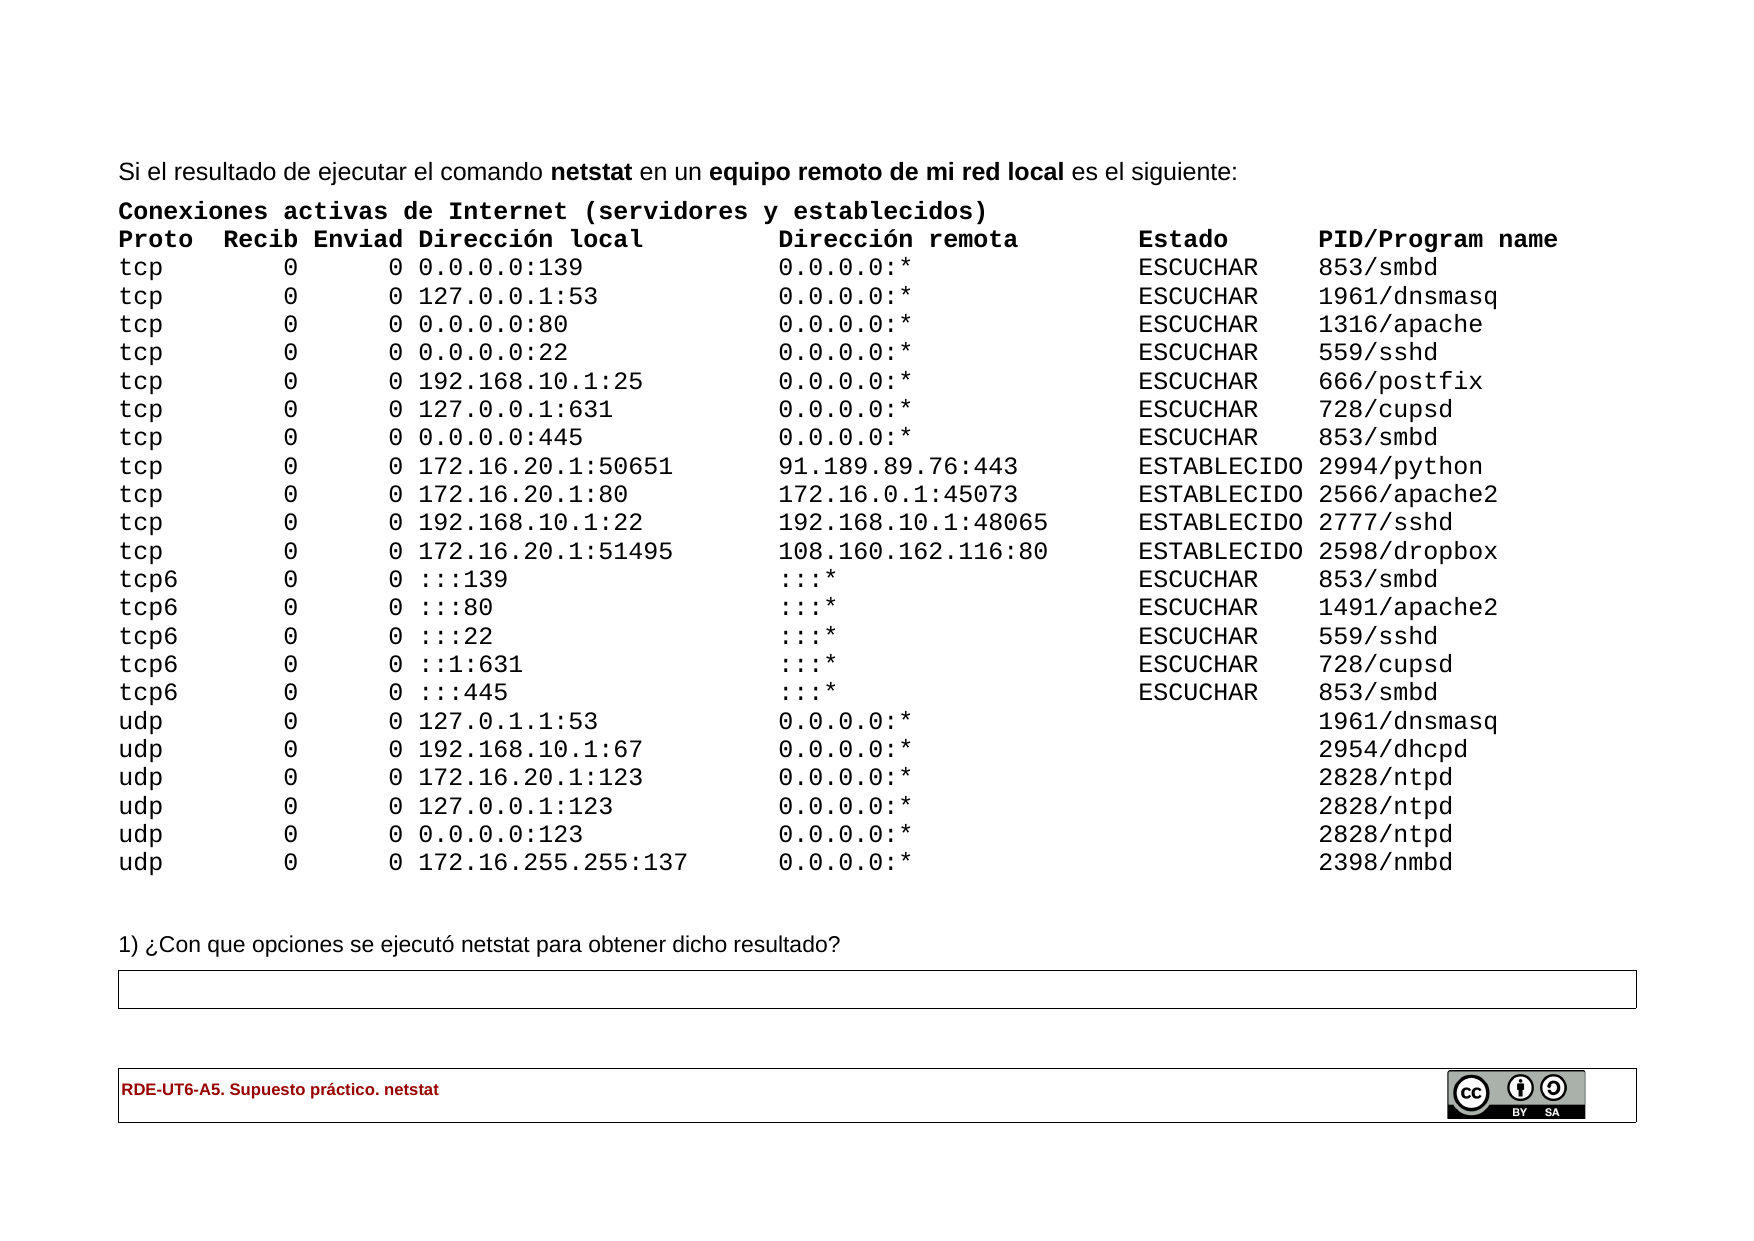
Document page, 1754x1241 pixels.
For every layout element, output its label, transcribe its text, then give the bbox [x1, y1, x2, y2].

text tcp 0 0 192.168.10.1:22 192.168.10.1:48065 ESTABLECIDO 2777/sshd tcp 0 0 172.16.20.1:51495 108.160.162.116:80 ESTABLECIDO 2598/dropbox tcp6 0 0 :::139 :::* ESCUCHAR 853/smbd tcp6 0 0 :::80 :::* ESCUCHAR 1491/apache2 tcp6 0 0 :::22 :::* ESCUCHAR 559/sshd tcp6 0 0 ::1:631 :::* ESCUCHAR 728/cupsd tcp6 0 0 :::445 :::* ESCUCHAR 853/smbd udp 0 0 127.0.1.1:53 0.0.0.0:* 1961/dnsmasq [118, 510, 1636, 737]
table_header [119, 971, 1636, 1008]
text 1) ¿Con que opciones se ejecutó netstat para obtener dicho resultado? [118, 931, 1636, 957]
text tcp 0 0 192.168.10.1:25 0.0.0.0:* ESCUCHAR 666/postfix tcp 0 0 127.0.0.1:631 0.0.0.0:* ESCUCHAR 728/cupsd tcp 0 0 0.0.0.0:445 0.0.0.0:* ESCUCHAR 853/smbd tcp 0 0 172.16.20.1:50651 91.189.89.76:443 ESTABLECIDO 2994/python tcp 0 0 172.16.20.1:80 172.16.0.1:45073 ESTABLECIDO 2566/apache2 [118, 368, 1636, 510]
text Si el resultado de ejecutar el comando netstat en un equipo remoto de mi red local es el siguiente: [118, 157, 1636, 186]
text Conexiones activas de Internet (servidores y establecidos) Proto Recib Enviad Dirección local Dirección remota Estado PID/Program name tcp 0 0 0.0.0.0:139 0.0.0.0:* ESCUCHAR 853/smbd tcp 0 0 127.0.0.1:53 0.0.0.0:* ESCUCHAR 1961/dnsmasq tcp 0 0 0.0.0.0:80 0.0.0.0:* ESCUCHAR 1316/apache tcp 0 0 0.0.0.0:22 0.0.0.0:* ESCUCHAR 559/sshd [118, 198, 1636, 368]
text udp 0 0 192.168.10.1:67 0.0.0.0:* 2954/dhcpd udp 0 0 172.16.20.1:123 0.0.0.0:* 2828/ntpd udp 0 0 127.0.0.1:123 0.0.0.0:* 2828/ntpd udp 0 0 0.0.0.0:123 0.0.0.0:* 2828/ntpd udp 0 0 172.16.255.255:137 0.0.0.0:* 2398/nmbd [118, 737, 1636, 931]
picture [1447, 1070, 1586, 1119]
